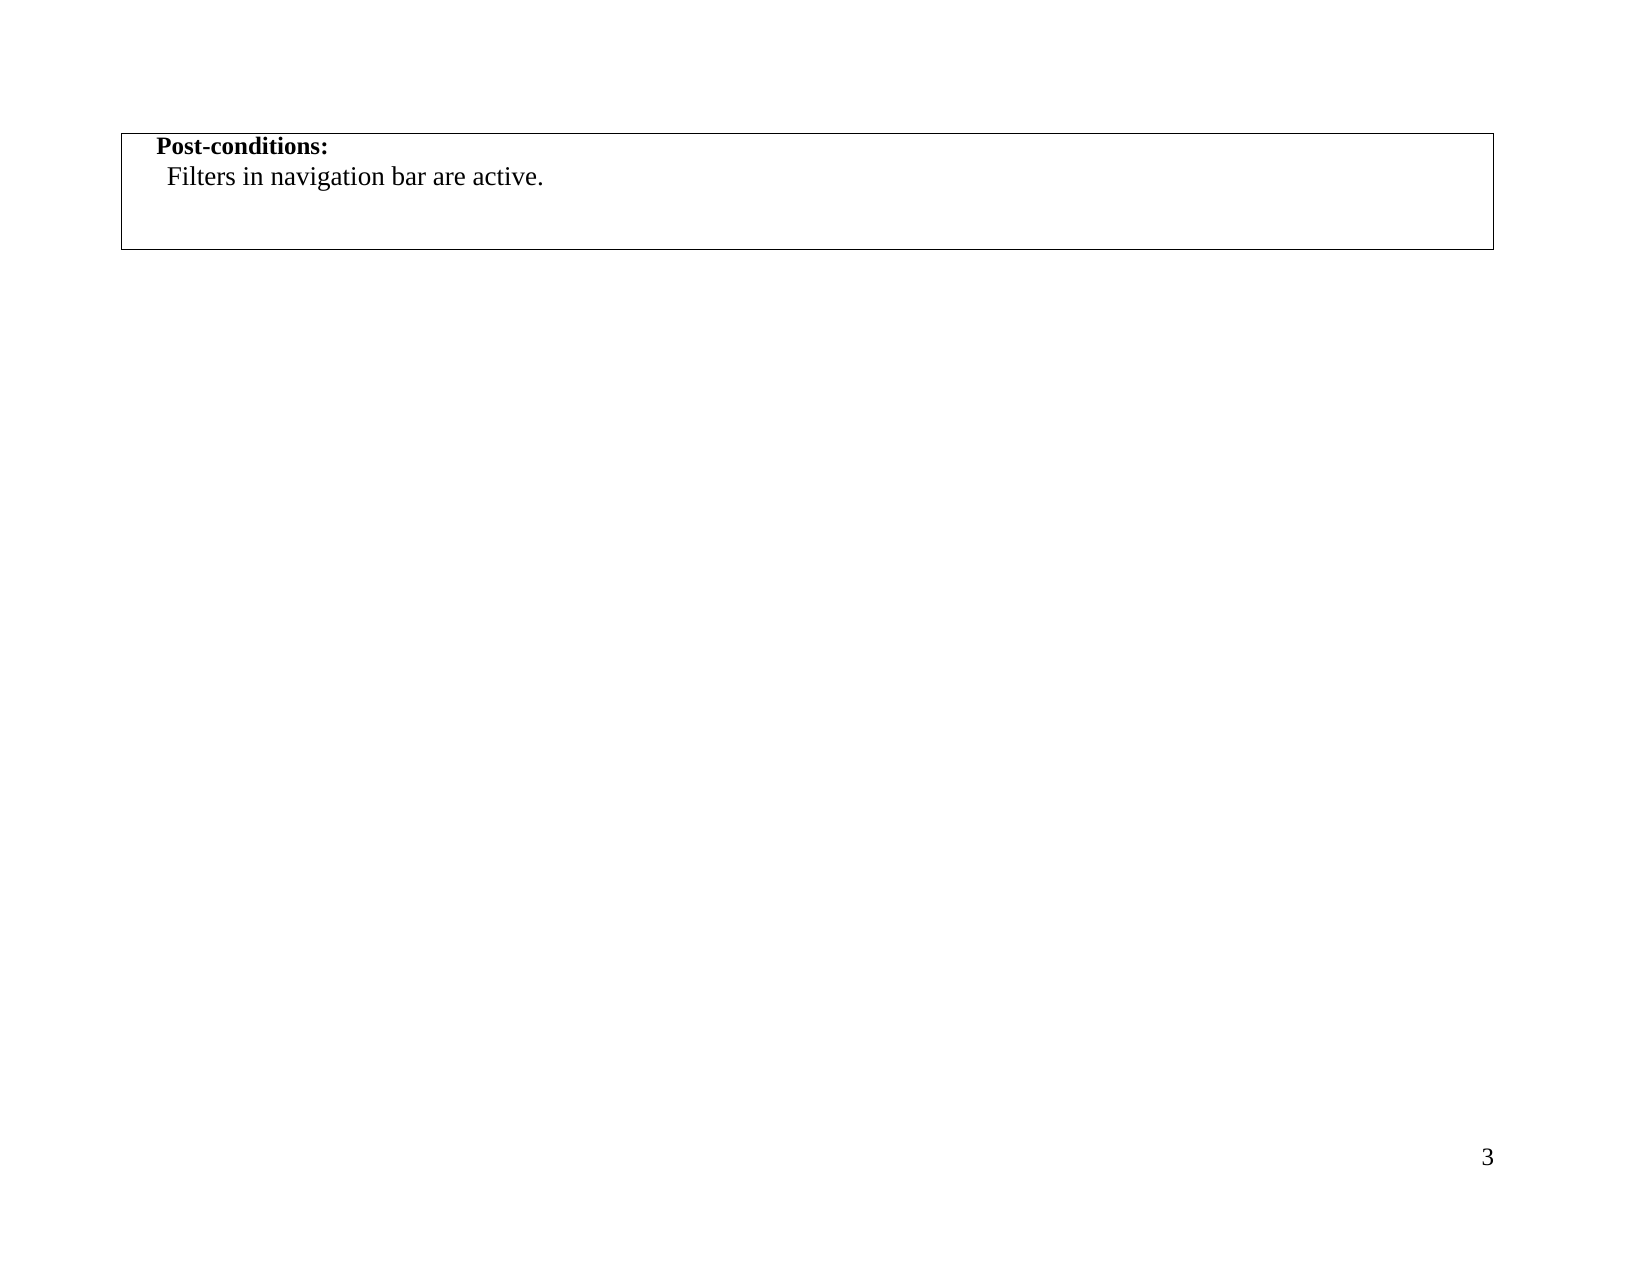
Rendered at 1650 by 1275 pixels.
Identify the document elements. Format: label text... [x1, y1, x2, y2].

text Filters in navigation bar are active. [123, 160, 1493, 192]
text Post-conditions: [156, 134, 1493, 160]
